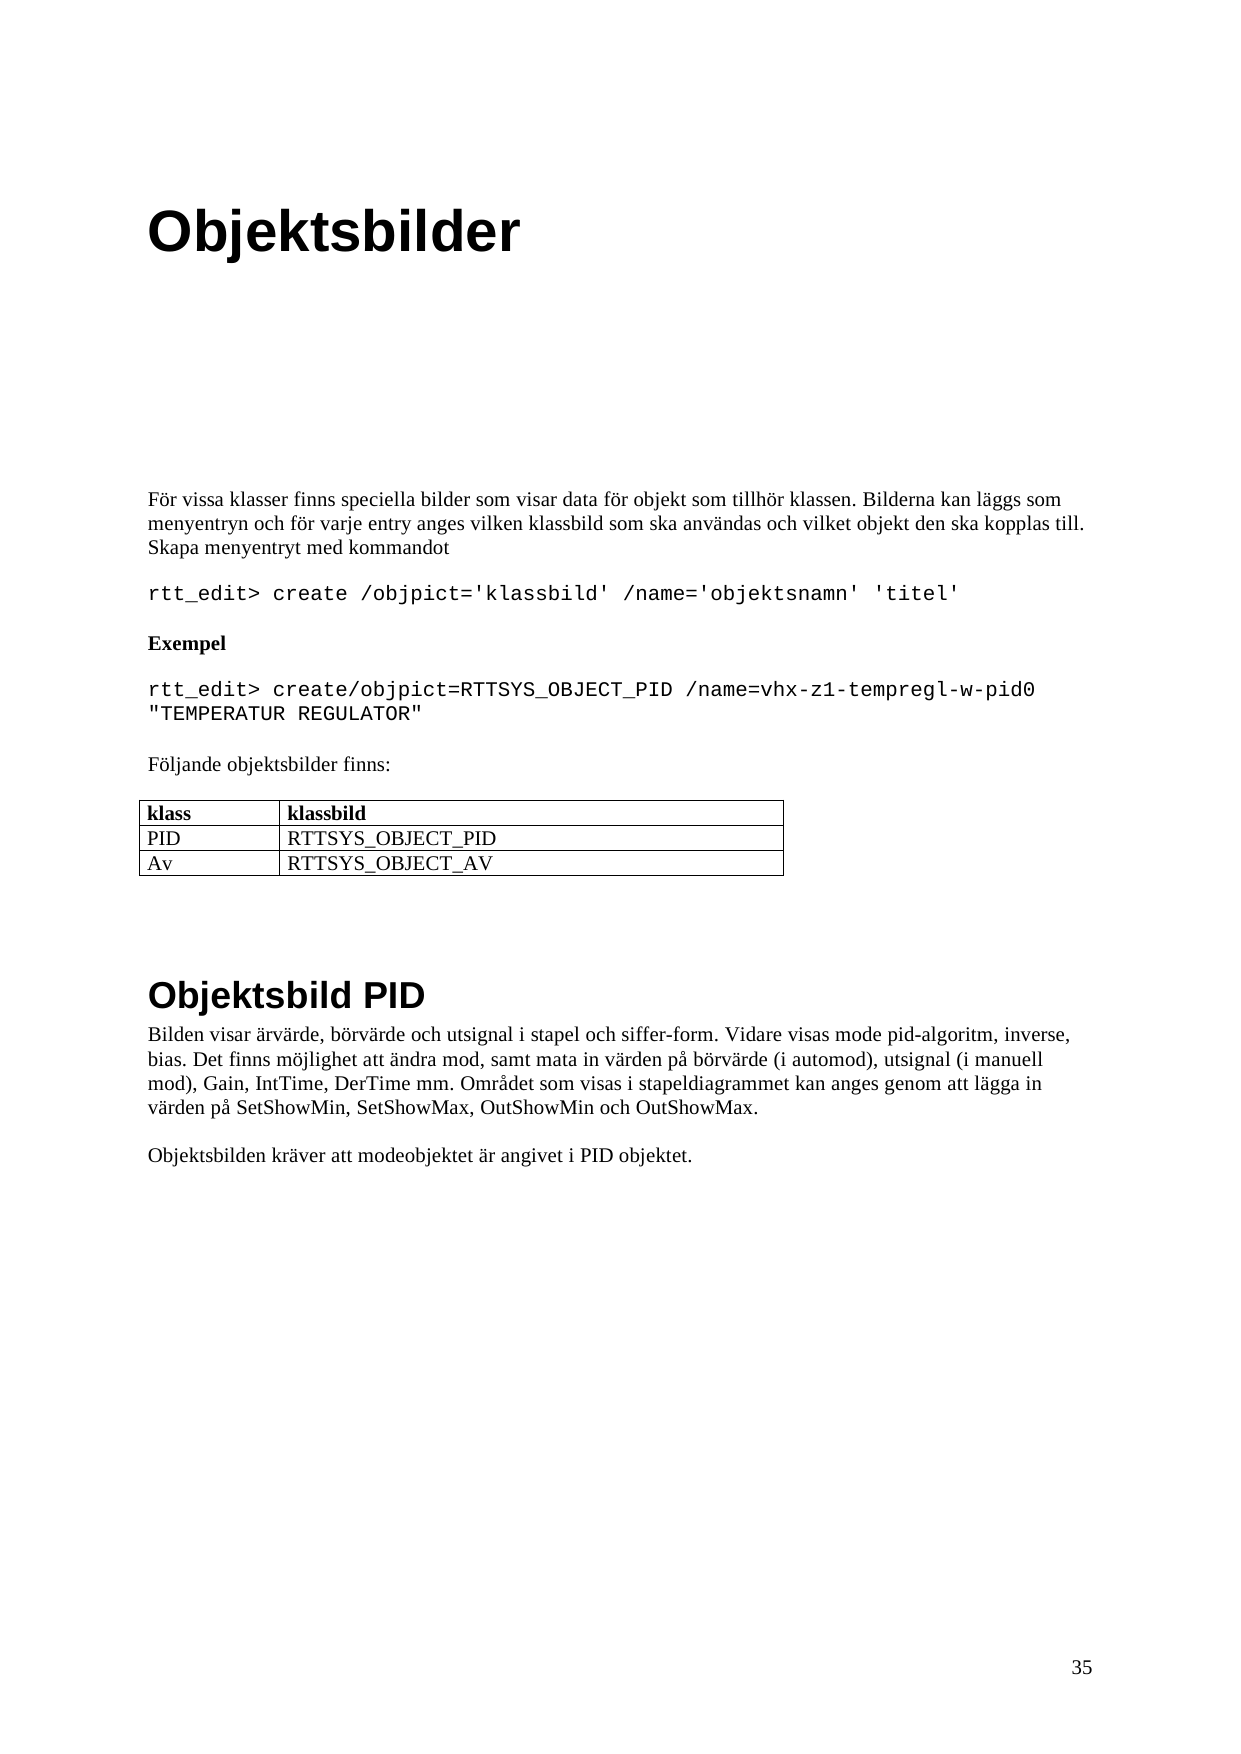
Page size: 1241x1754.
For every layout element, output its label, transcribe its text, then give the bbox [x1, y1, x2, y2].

subtitle Objektsbild PID [148, 973, 1093, 1016]
text Objektsbilden kräver att modeobjektet är angivet i PID objektet. [148, 1143, 1093, 1167]
text Bilden visar ärvärde, börvärde och utsignal i stapel och siffer-form. Vidare visas mode pid-algoritm, inverse, bias. Det finns möjlighet att ändra mod, samt mata in värden på börvärde (i automod), utsignal (i manuell mod), Gain, IntTime, DerTime mm. Området som visas i stapeldiagrammet kan anges genom att lägga in värden på SetShowMin, SetShowMax, OutShowMin och OutShowMax. [148, 1022, 1093, 1118]
text rtt_edit> create /objpict='klassbild' /name='objektsnamn' 'titel' [148, 583, 1093, 607]
text Följande objektsbilder finns: [148, 751, 1093, 775]
text Exempel [148, 631, 1093, 655]
table_cell PID [140, 826, 279, 850]
table_cell Av [140, 851, 279, 875]
text Skapa menyentryt med kommandot [148, 535, 1093, 559]
subtitle Objektsbilder [148, 197, 1093, 264]
table_cell RTTSYS_OBJECT_AV [280, 851, 783, 875]
table_header klass [140, 801, 279, 824]
text För vissa klasser finns speciella bilder som visar data för objekt som tillhör klassen. Bilderna kan läggs som menyentryn och för varje entry anges vilken klassbild som ska användas och vilket objekt den ska kopplas till. [148, 487, 1093, 535]
text rtt_edit> create/objpict=RTTSYS_OBJECT_PID /name=vhx-z1-tempregl-w-pid0 "TEMPERATUR REGULATOR" [148, 679, 1093, 727]
table_cell RTTSYS_OBJECT_PID [280, 826, 783, 850]
table_header klassbild [280, 801, 783, 824]
